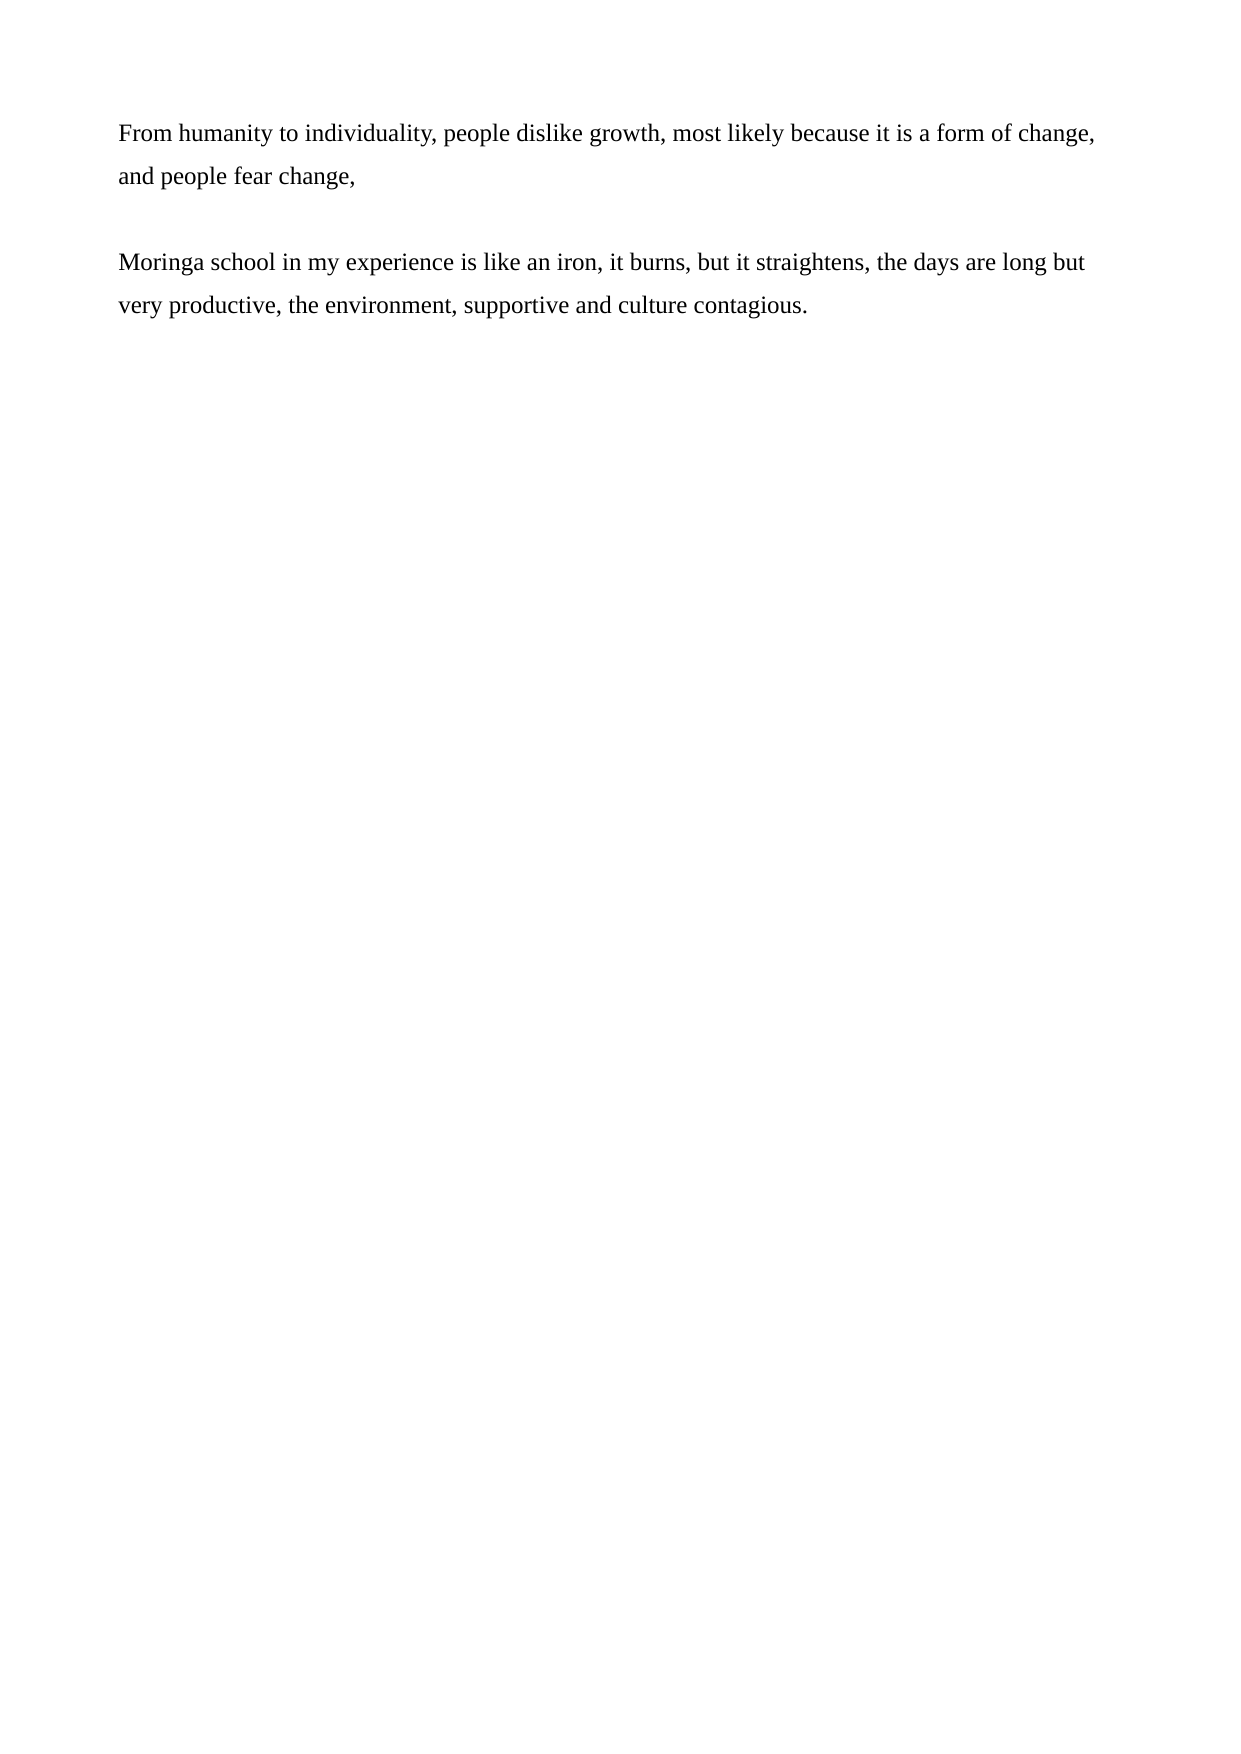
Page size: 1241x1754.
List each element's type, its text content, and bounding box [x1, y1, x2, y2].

text From humanity to individuality, people dislike growth, most likely because it is a form of change, and people fear change, [118, 118, 1122, 190]
text Moringa school in my experience is like an iron, it burns, but it straightens, the days are long but very productive, the environment, supportive and culture contagious. [118, 247, 1122, 319]
